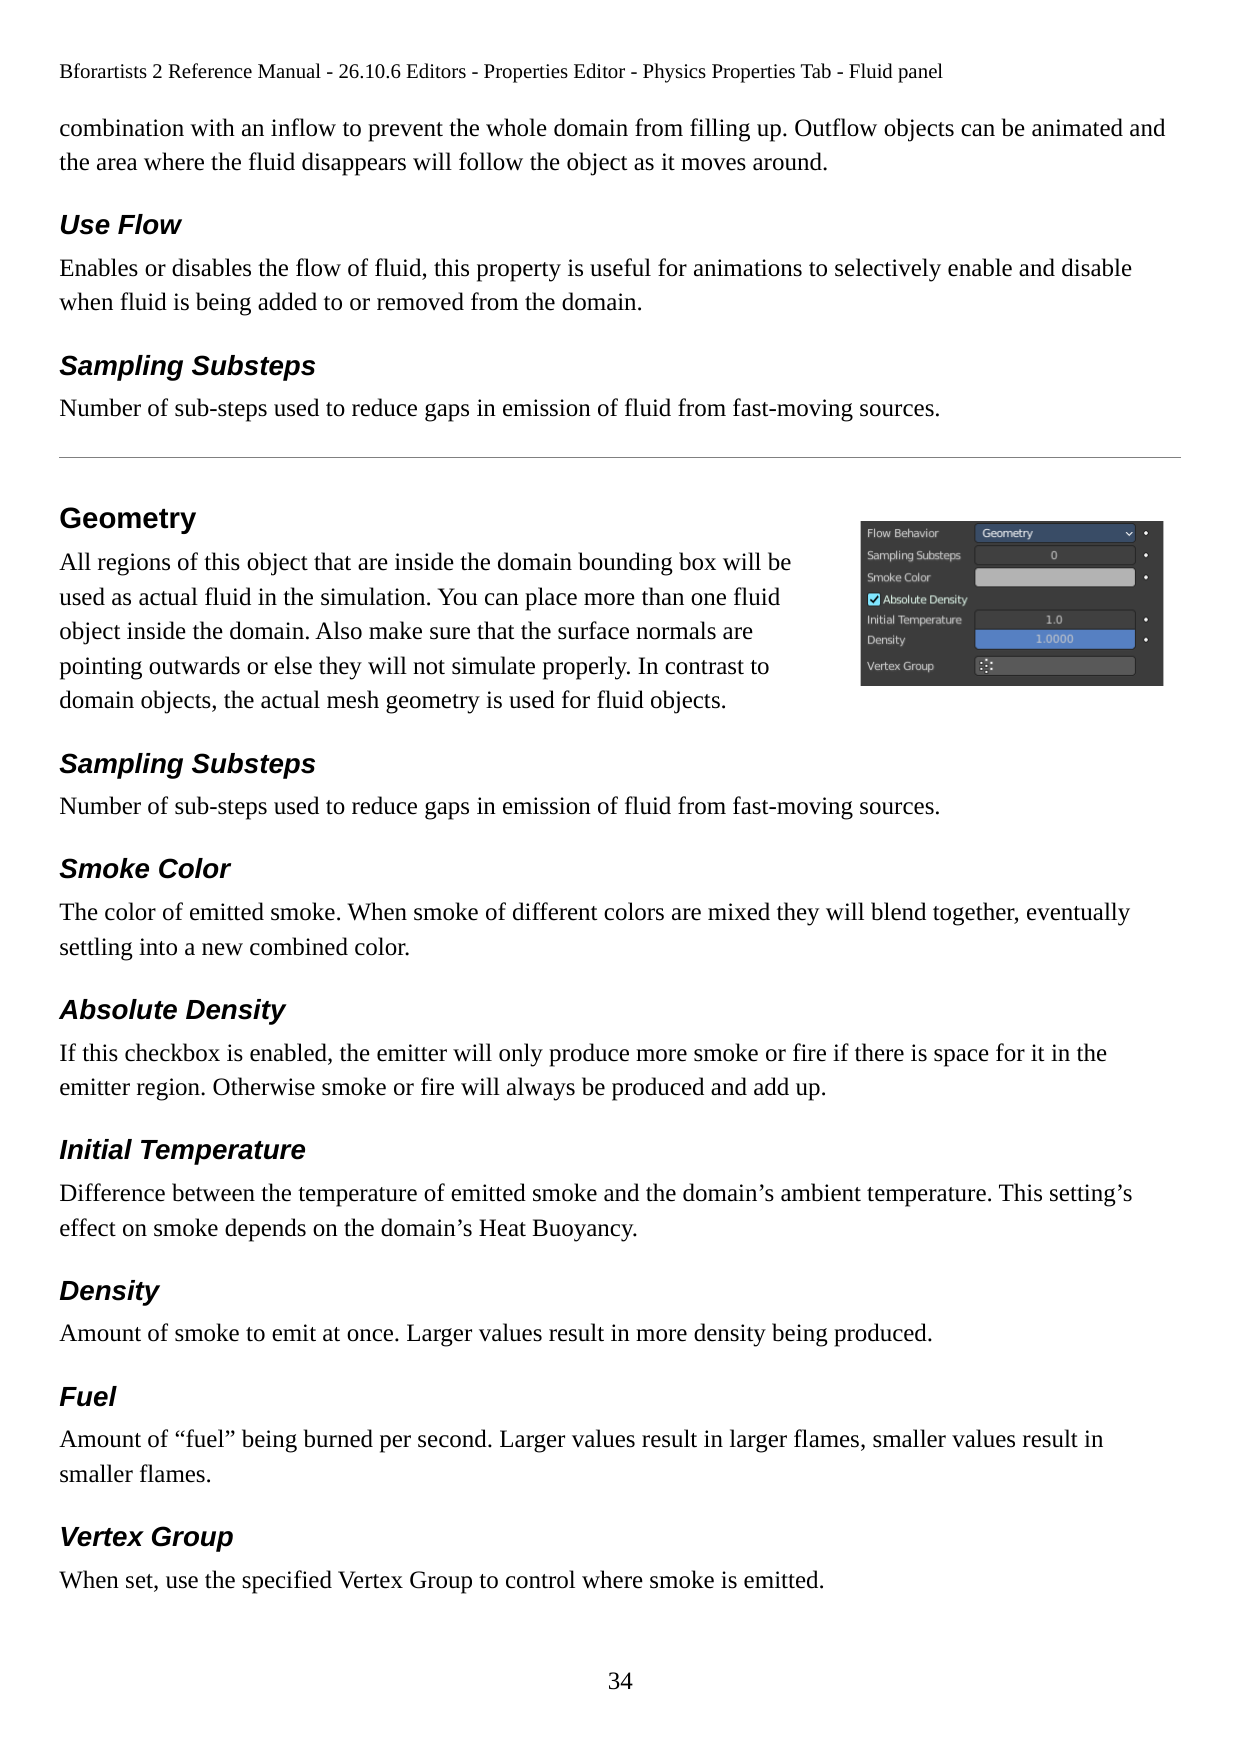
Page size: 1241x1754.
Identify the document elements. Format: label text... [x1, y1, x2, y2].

text Difference between the temperature of emitted smoke and the domain’s ambient temperature. This setting’s effect on smoke depends on the domain’s Heat Buoyancy. [59, 1178, 1181, 1241]
text If this checkbox is enabled, the emitter will only produce more smoke or fire if there is space for it in the emitter region. Otherwise smoke or fire will always be produced and add up. [59, 1038, 1181, 1101]
subtitle Sampling Substeps [59, 747, 1181, 779]
subtitle Use Flow [59, 209, 1181, 241]
text The color of emitted smoke. When smoke of different colors are mixed they will blend together, eventually settling into a new combined color. [59, 897, 1181, 961]
text Number of sub-steps used to reduce gaps in emission of fluid from fast-moving sources. [59, 393, 1181, 422]
subtitle Fuel [59, 1380, 1181, 1412]
text combination with an inflow to prevent the whole domain from filling up. Outflow objects can be animated and the area where the fluid disappears will follow the object as it moves around. [59, 113, 1181, 176]
subtitle Sampling Substeps [59, 349, 1181, 381]
text All regions of this object that are inside the domain bounding box will be used as actual fluid in the simulation. You can place more than one fluid object inside the domain. Also make sure that the surface normals are pointing outwards or else they will not simulate properly. In contrast to domain objects, the actual mesh geometry is used for fluid objects. [59, 547, 1181, 714]
text Enables or disables the flow of fluid, this property is useful for animations to selectively enable and disable when fluid is being added to or removed from the domain. [59, 253, 1181, 316]
subtitle Initial Temperature [59, 1134, 1181, 1166]
subtitle Vertex Group [59, 1521, 1181, 1552]
subtitle Absolute Density [59, 993, 1181, 1025]
text When set, use the specified Vertex Group to control where smoke is emitted. [59, 1565, 1181, 1594]
text Amount of smoke to emit at once. Larger values result in more density being produced. [59, 1318, 1181, 1347]
subtitle Geometry [59, 501, 1181, 535]
picture [860, 521, 1164, 686]
subtitle Smoke Color [59, 853, 1181, 885]
text Amount of “fuel” being burned per second. Larger values result in larger flames, smaller values result in smaller flames. [59, 1424, 1181, 1488]
text Number of sub-steps used to reduce gaps in emission of fluid from fast-moving sources. [59, 791, 1181, 820]
subtitle Density [59, 1274, 1181, 1306]
